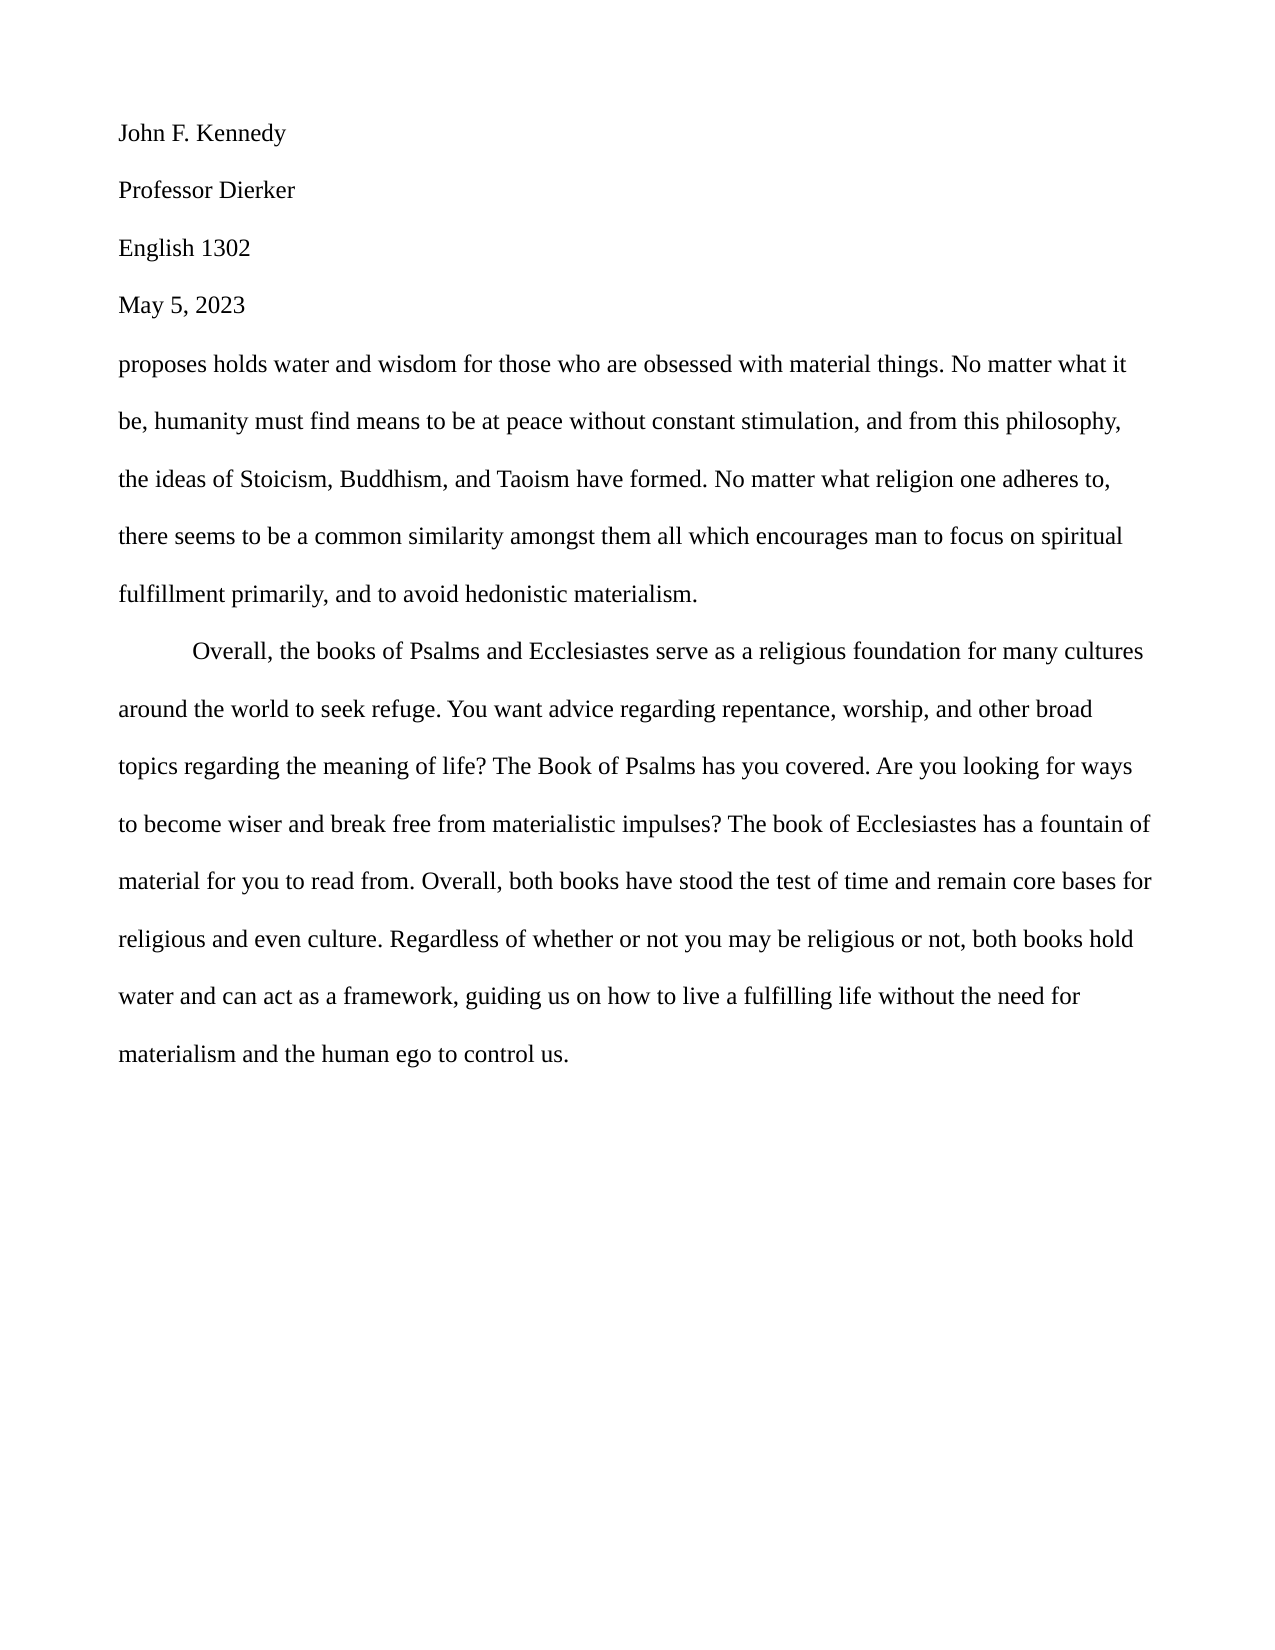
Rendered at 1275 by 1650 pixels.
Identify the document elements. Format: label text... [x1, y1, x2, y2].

text Overall, the books of Psalms and Ecclesiastes serve as a religious foundation for many cultures around the world to seek refuge. You want advice regarding repentance, worship, and other broad topics regarding the meaning of life? The Book of Psalms has you covered. Are you looking for ways to become wiser and break free from materialistic impulses? The book of Ecclesiastes has a fountain of material for you to read from. Overall, both books have stood the test of time and remain core bases for religious and even culture. Regardless of whether or not you may be religious or not, both books hold water and can act as a framework, guiding us on how to live a fulfilling life without the need for materialism and the human ego to control us. [118, 636, 1157, 1068]
text proposes holds water and wisdom for those who are obsessed with material things. No matter what it be, humanity must find means to be at peace without constant stimulation, and from this philosophy, the ideas of Stoicism, Buddhism, and Taoism have formed. No matter what religion one adheres to, there seems to be a common similarity amongst them all which encourages man to focus on spiritual fulfillment primarily, and to avoid hedonistic materialism. [118, 349, 1157, 608]
